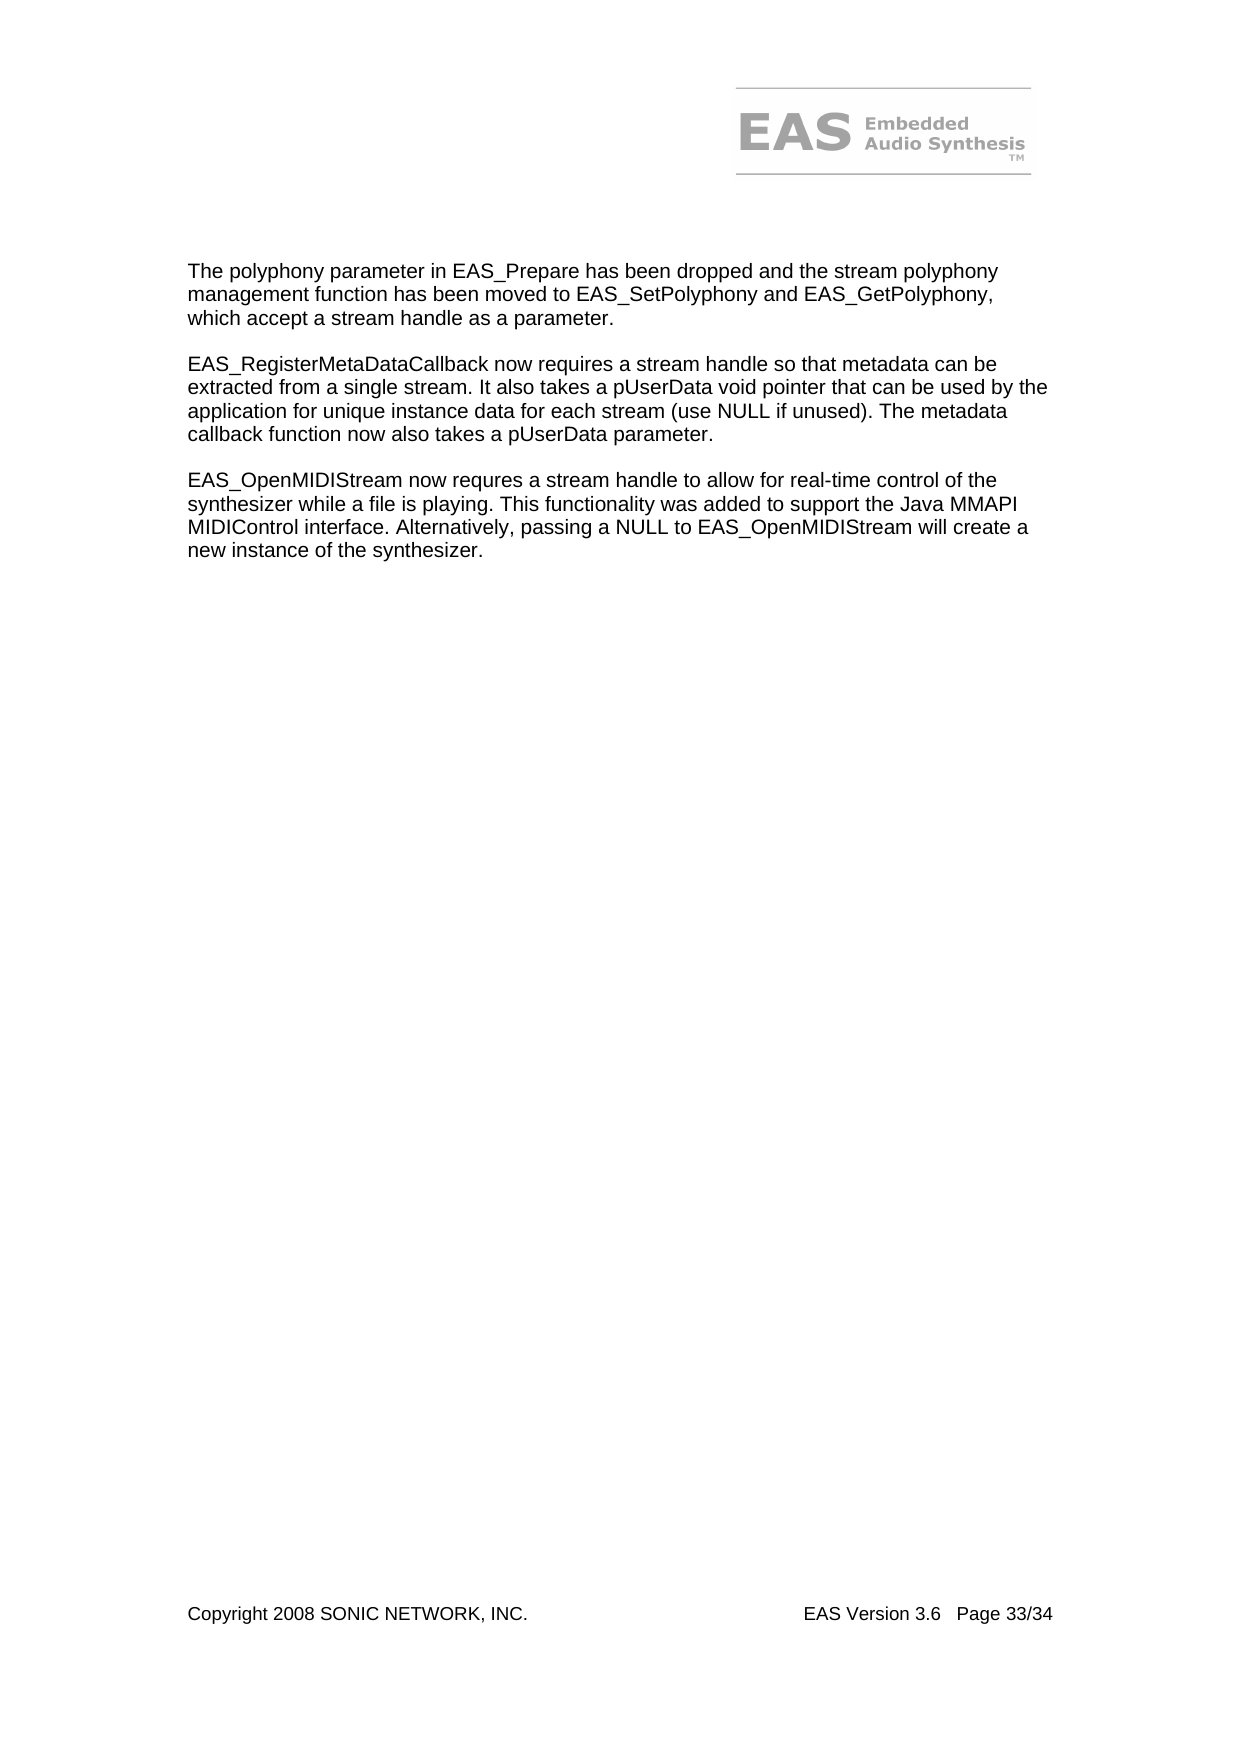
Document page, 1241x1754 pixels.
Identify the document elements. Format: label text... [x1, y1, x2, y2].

text The polyphony parameter in EAS_Prepare has been dropped and the stream polyphony management function has been moved to EAS_SetPolyphony and EAS_GetPolyphony, which accept a stream handle as a parameter. [187, 260, 1053, 329]
text EAS_OpenMIDIStream now requres a stream handle to allow for real-time control of the synthesizer while a file is playing. This functionality was added to support the Java MMAPI MIDIControl interface. Alternatively, passing a NULL to EAS_OpenMIDIStream will create a new instance of the synthesizer. [187, 469, 1053, 562]
picture [732, 84, 1037, 181]
text EAS_RegisterMetaDataCallback now requires a stream handle so that metadata can be extracted from a single stream. It also takes a pUserData void pointer that can be used by the application for unique instance data for each stream (use NULL if unused). The metadata callback function now also takes a pUserData parameter. [187, 353, 1053, 446]
